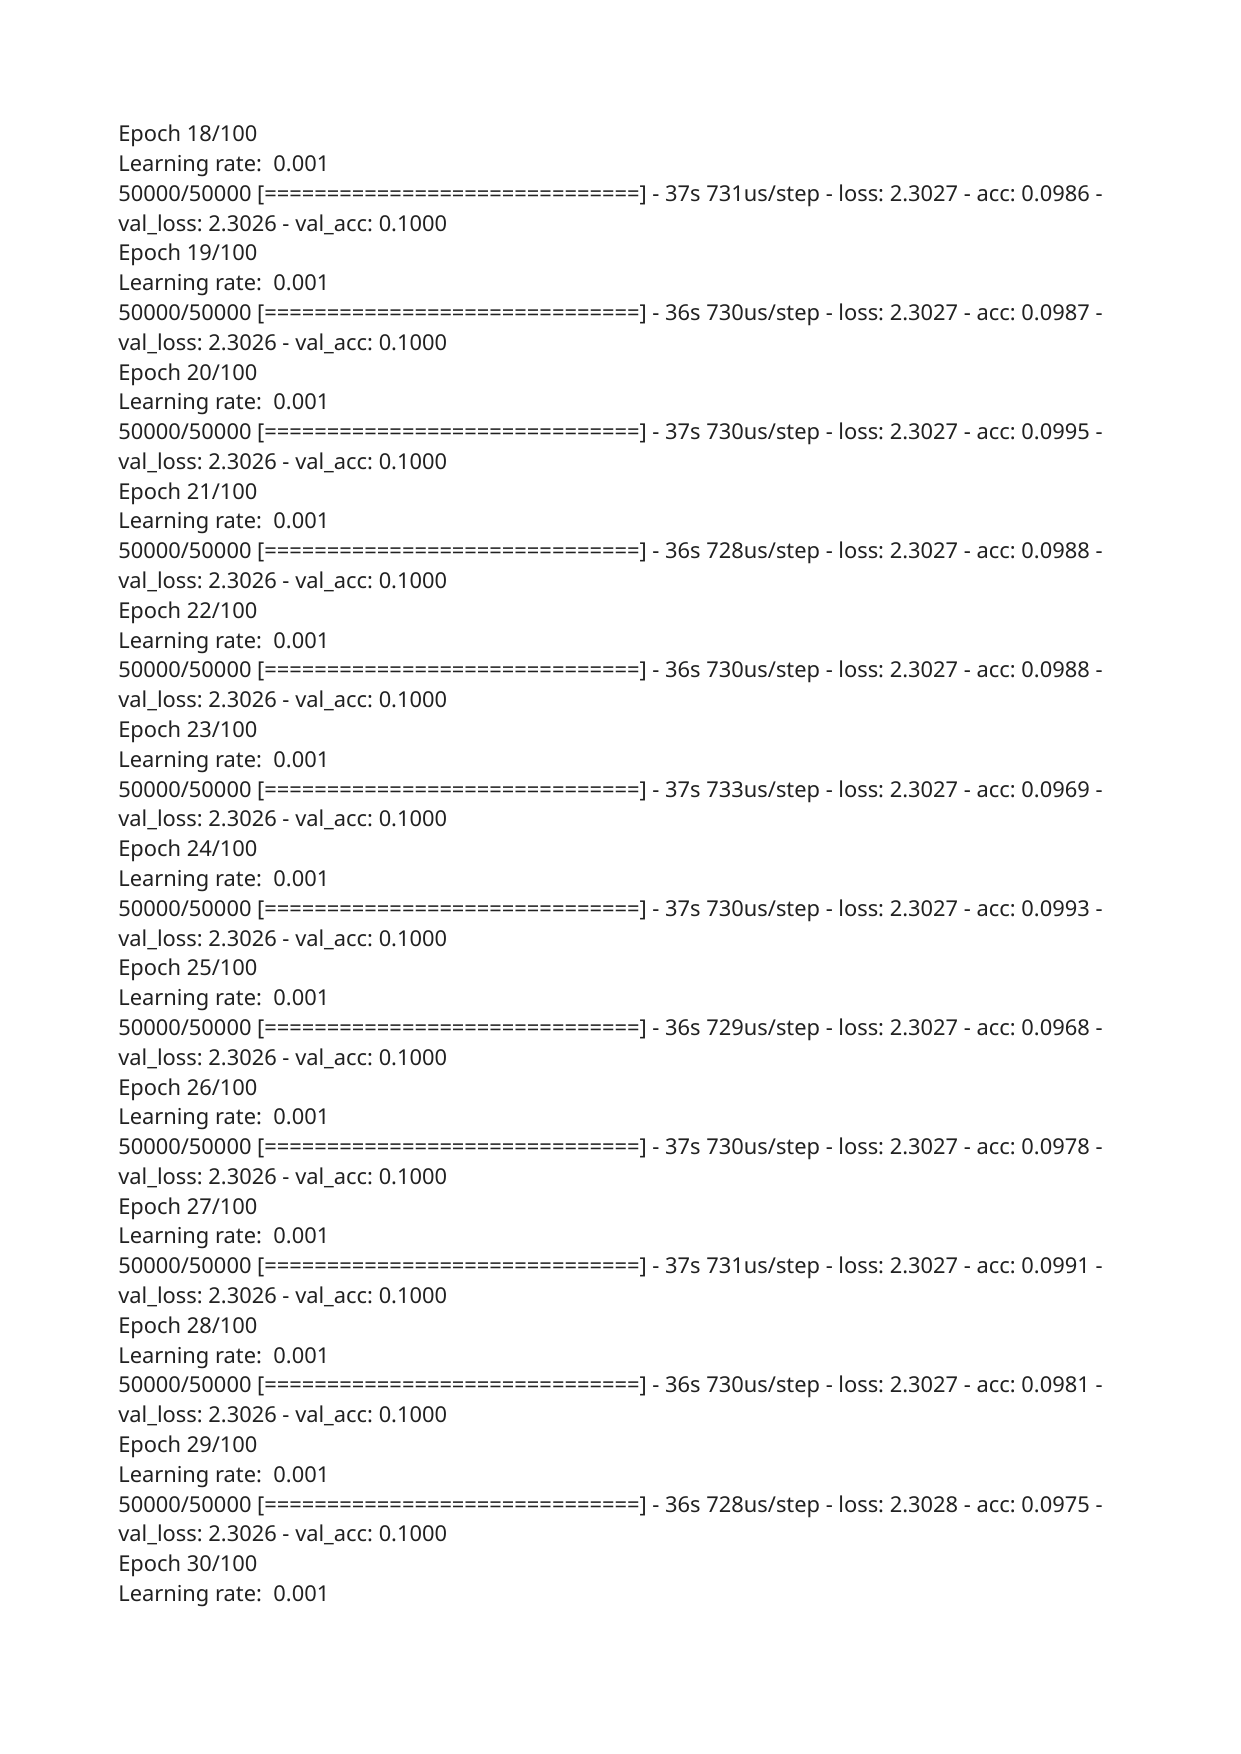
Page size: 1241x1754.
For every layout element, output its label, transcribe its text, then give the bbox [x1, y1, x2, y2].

text Epoch 21/100 [118, 476, 1122, 505]
text 50000/50000 [==============================] - 36s 730us/step - loss: 2.3027 - acc: 0.0981 - val_loss: 2.3026 - val_acc: 0.1000 [118, 1369, 1122, 1429]
text 50000/50000 [==============================] - 37s 730us/step - loss: 2.3027 - acc: 0.0995 - val_loss: 2.3026 - val_acc: 0.1000 [118, 416, 1122, 476]
text 50000/50000 [==============================] - 36s 728us/step - loss: 2.3027 - acc: 0.0988 - val_loss: 2.3026 - val_acc: 0.1000 [118, 535, 1122, 595]
text Epoch 27/100 [118, 1191, 1122, 1220]
text 50000/50000 [==============================] - 37s 730us/step - loss: 2.3027 - acc: 0.0993 - val_loss: 2.3026 - val_acc: 0.1000 [118, 893, 1122, 952]
text Epoch 23/100 [118, 714, 1122, 744]
text Learning rate: 0.001 [118, 982, 1122, 1012]
text 50000/50000 [==============================] - 37s 733us/step - loss: 2.3027 - acc: 0.0969 - val_loss: 2.3026 - val_acc: 0.1000 [118, 773, 1122, 833]
text 50000/50000 [==============================] - 36s 730us/step - loss: 2.3027 - acc: 0.0987 - val_loss: 2.3026 - val_acc: 0.1000 [118, 297, 1122, 356]
text Epoch 29/100 [118, 1429, 1122, 1459]
text Learning rate: 0.001 [118, 863, 1122, 893]
text Epoch 25/100 [118, 952, 1122, 982]
text Epoch 28/100 [118, 1310, 1122, 1339]
text Learning rate: 0.001 [118, 1220, 1122, 1250]
text 50000/50000 [==============================] - 36s 728us/step - loss: 2.3028 - acc: 0.0975 - val_loss: 2.3026 - val_acc: 0.1000 [118, 1488, 1122, 1548]
text Learning rate: 0.001 [118, 624, 1122, 654]
text 50000/50000 [==============================] - 37s 731us/step - loss: 2.3027 - acc: 0.0986 - val_loss: 2.3026 - val_acc: 0.1000 [118, 178, 1122, 237]
text Learning rate: 0.001 [118, 148, 1122, 178]
text 50000/50000 [==============================] - 36s 729us/step - loss: 2.3027 - acc: 0.0968 - val_loss: 2.3026 - val_acc: 0.1000 [118, 1012, 1122, 1071]
text 50000/50000 [==============================] - 36s 730us/step - loss: 2.3027 - acc: 0.0988 - val_loss: 2.3026 - val_acc: 0.1000 [118, 654, 1122, 714]
text 50000/50000 [==============================] - 37s 731us/step - loss: 2.3027 - acc: 0.0991 - val_loss: 2.3026 - val_acc: 0.1000 [118, 1250, 1122, 1310]
text Learning rate: 0.001 [118, 267, 1122, 297]
text Learning rate: 0.001 [118, 1578, 1122, 1608]
text Epoch 19/100 [118, 237, 1122, 267]
text Learning rate: 0.001 [118, 505, 1122, 535]
text Learning rate: 0.001 [118, 744, 1122, 773]
text Learning rate: 0.001 [118, 1339, 1122, 1369]
text Learning rate: 0.001 [118, 1459, 1122, 1488]
text Epoch 20/100 [118, 356, 1122, 386]
text Epoch 30/100 [118, 1548, 1122, 1578]
text Learning rate: 0.001 [118, 386, 1122, 416]
text Epoch 24/100 [118, 833, 1122, 863]
text Epoch 22/100 [118, 595, 1122, 624]
text Epoch 26/100 [118, 1071, 1122, 1101]
text 50000/50000 [==============================] - 37s 730us/step - loss: 2.3027 - acc: 0.0978 - val_loss: 2.3026 - val_acc: 0.1000 [118, 1131, 1122, 1191]
text Learning rate: 0.001 [118, 1101, 1122, 1131]
text Epoch 18/100 [118, 118, 1122, 148]
